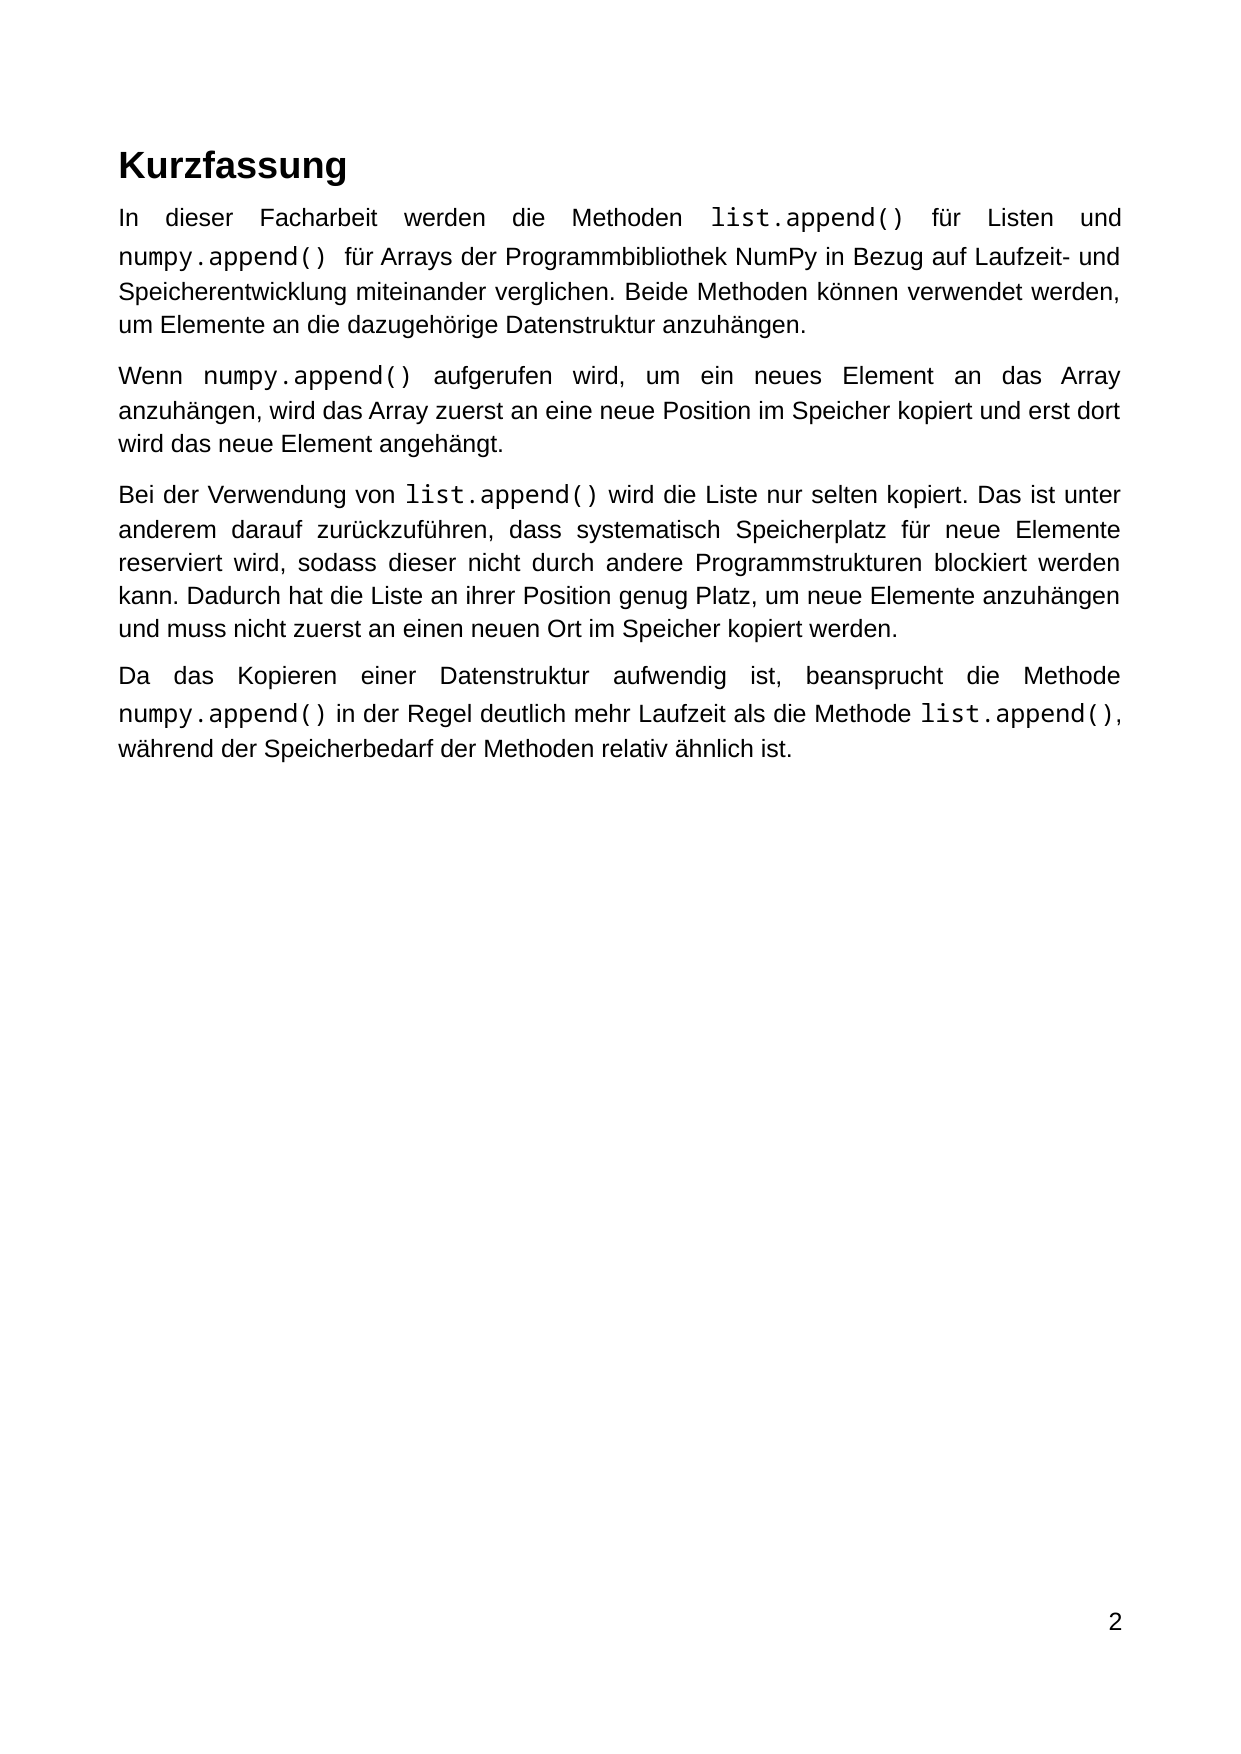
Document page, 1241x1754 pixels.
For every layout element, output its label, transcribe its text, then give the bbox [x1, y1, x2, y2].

text In dieser Facharbeit werden die Methoden list.append() für Listen und numpy.append() für Arrays der Programmbibliothek NumPy in Bezug auf Laufzeit- und Speicherentwicklung miteinander verglichen. Beide Methoden können verwendet werden, um Elemente an die dazugehörige Datenstruktur anzuhängen. [118, 199, 1122, 338]
text Da das Kopieren einer Datenstruktur aufwendig ist, beansprucht die Methode numpy.append() in der Regel deutlich mehr Laufzeit als die Methode list.append(), während der Speicherbedarf der Methoden relativ ähnlich ist. [118, 661, 1122, 762]
subtitle Kurzfassung [118, 143, 1122, 187]
text Bei der Verwendung von list.append() wird die Liste nur selten kopiert. Das ist unter anderem darauf zurückzuführen, dass systematisch Speicherplatz für neue Elemente reserviert wird, sodass dieser nicht durch andere Programmstrukturen blockiert werden kann. Dadurch hat die Liste an ihrer Position genug Platz, um neue Elemente anzuhängen und muss nicht zuerst an einen neuen Ort im Speicher kopiert werden. [118, 476, 1122, 642]
text Wenn numpy.append() aufgerufen wird, um ein neues Element an das Array anzuhängen, wird das Array zuerst an eine neue Position im Speicher kopiert und erst dort wird das neue Element angehängt. [118, 357, 1122, 457]
